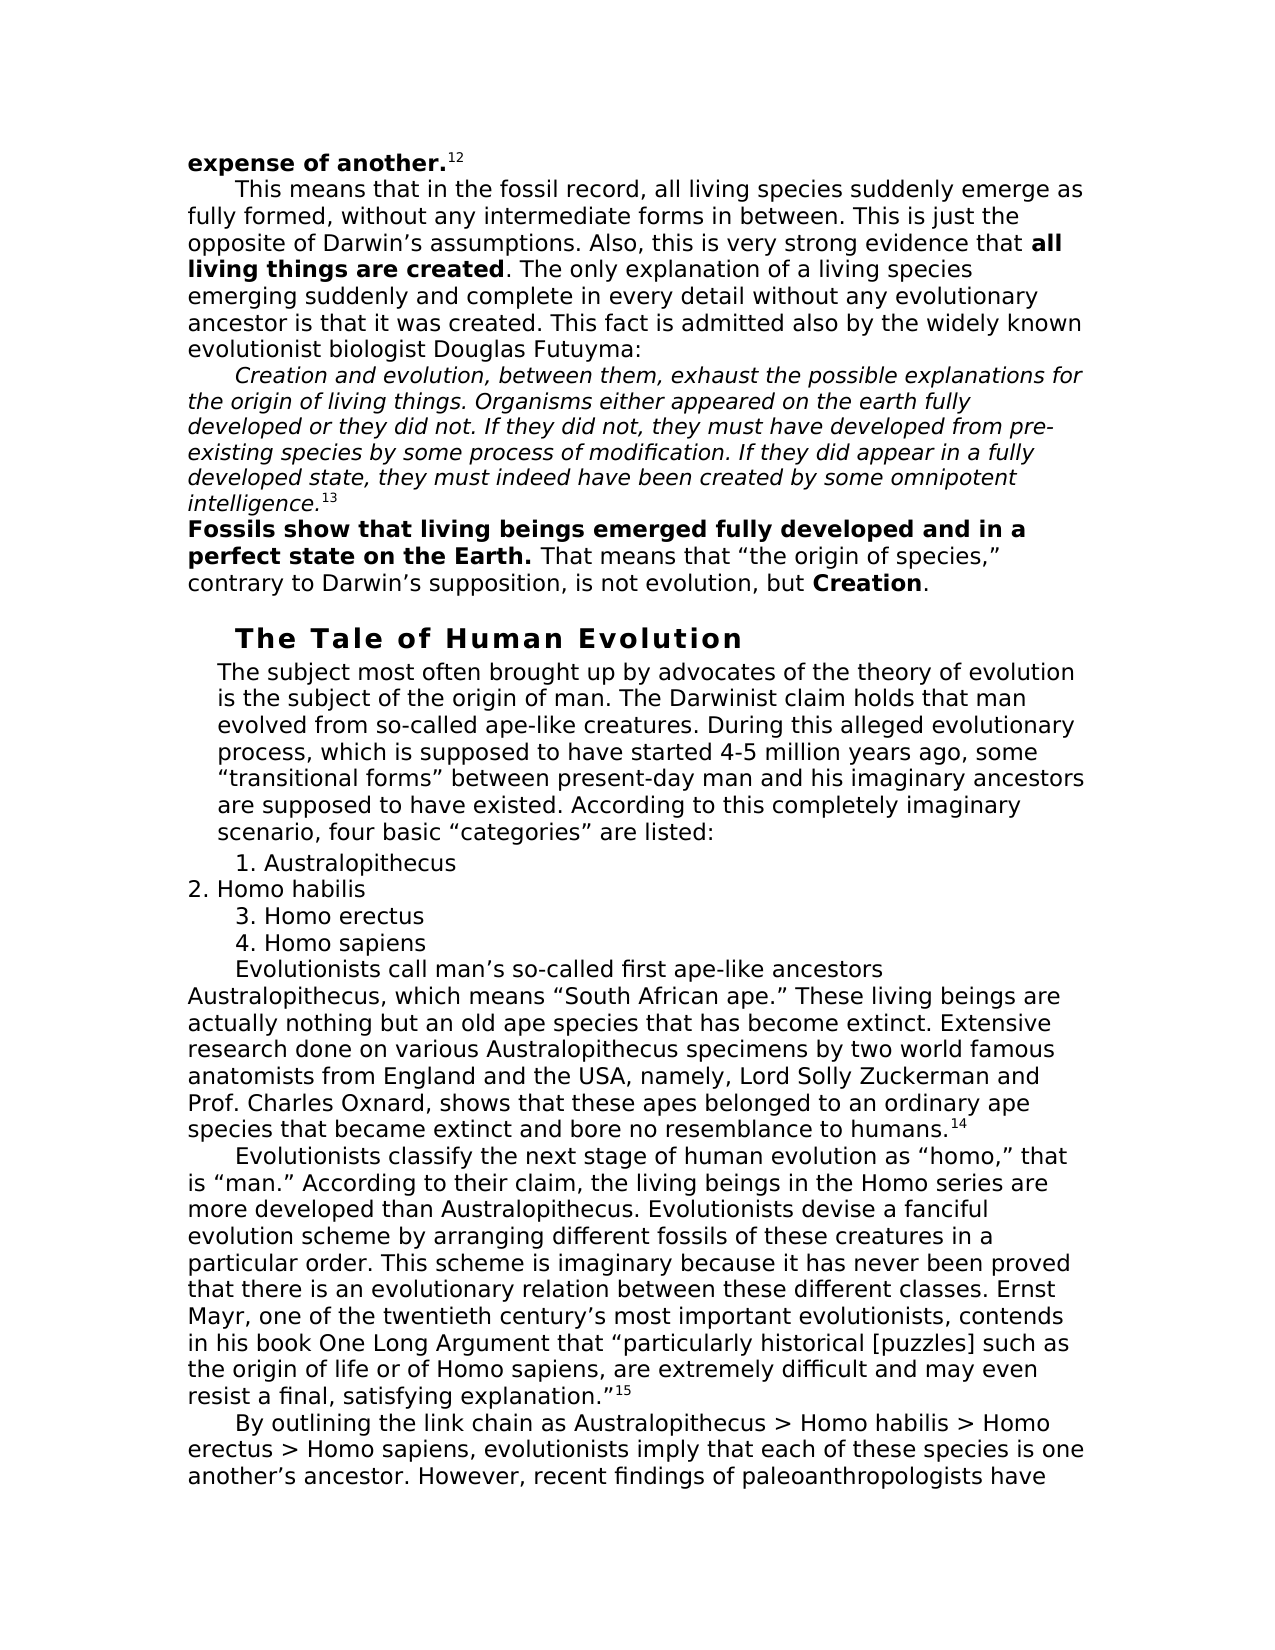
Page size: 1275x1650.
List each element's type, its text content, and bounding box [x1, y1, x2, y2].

text expense of another.12 [187, 150, 1087, 177]
text Creation and evolution, between them, exhaust the possible explanations for the origin of living things. Organisms either appeared on the earth fully developed or they did not. If they did not, they must have developed from pre-existing species by some process of modification. If they did appear in a fully developed state, they must indeed have been created by some omnipotent intelligence.13 [187, 363, 1087, 516]
text Fossils show that living beings emerged fully developed and in a perfect state on the Earth. That means that “the origin of species,” contrary to Darwin’s supposition, is not evolution, but Creation. [187, 516, 1087, 596]
text This means that in the fossil record, all living species suddenly emerge as fully formed, without any intermediate forms in between. This is just the opposite of Darwin’s assumptions. Also, this is very strong evidence that all living things are created. The only explanation of a living species emerging suddenly and complete in every detail without any evolutionary ancestor is that it was created. This fact is admitted also by the widely known evolutionist biologist Douglas Futuyma: [187, 177, 1087, 363]
text By outlining the link chain as Australopithecus > Homo habilis > Homo erectus > Homo sapiens, evolutionists imply that each of these species is one another’s ancestor. However, recent findings of paleoanthropologists have [187, 1410, 1087, 1490]
text 4. Homo sapiens [187, 930, 1087, 956]
text 2. Homo habilis [187, 876, 1087, 903]
text 1. Australopithecus [187, 850, 1087, 876]
text 3. Homo erectus [187, 903, 1087, 930]
text The subject most often brought up by advocates of the theory of evolution is the subject of the origin of man. The Darwinist claim holds that man evolved from so-called ape-like creatures. During this alleged evolutionary process, which is supposed to have started 4-5 million years ago, some “transitional forms” between present-day man and his imaginary ancestors are supposed to have existed. According to this completely imaginary scenario, four basic “categories” are listed: [217, 659, 1087, 846]
text The Tale of Human Evolution [187, 623, 1087, 655]
text Evolutionists call man’s so-called first ape-like ancestors Australopithecus, which means “South African ape.” These living beings are actually nothing but an old ape species that has become extinct. Extensive research done on various Australopithecus specimens by two world famous anatomists from England and the USA, namely, Lord Solly Zuckerman and Prof. Charles Oxnard, shows that these apes belonged to an ordinary ape species that became extinct and bore no resemblance to humans.14 [187, 956, 1087, 1143]
text Evolutionists classify the next stage of human evolution as “homo,” that is “man.” According to their claim, the living beings in the Homo series are more developed than Australopithecus. Evolutionists devise a fanciful evolution scheme by arranging different fossils of these creatures in a particular order. This scheme is imaginary because it has never been proved that there is an evolutionary relation between these different classes. Ernst Mayr, one of the twentieth century’s most important evolutionists, contends in his book One Long Argument that “particularly historical [puzzles] such as the origin of life or of Homo sapiens, are extremely difficult and may even resist a final, satisfying explanation.”15 [187, 1143, 1087, 1410]
